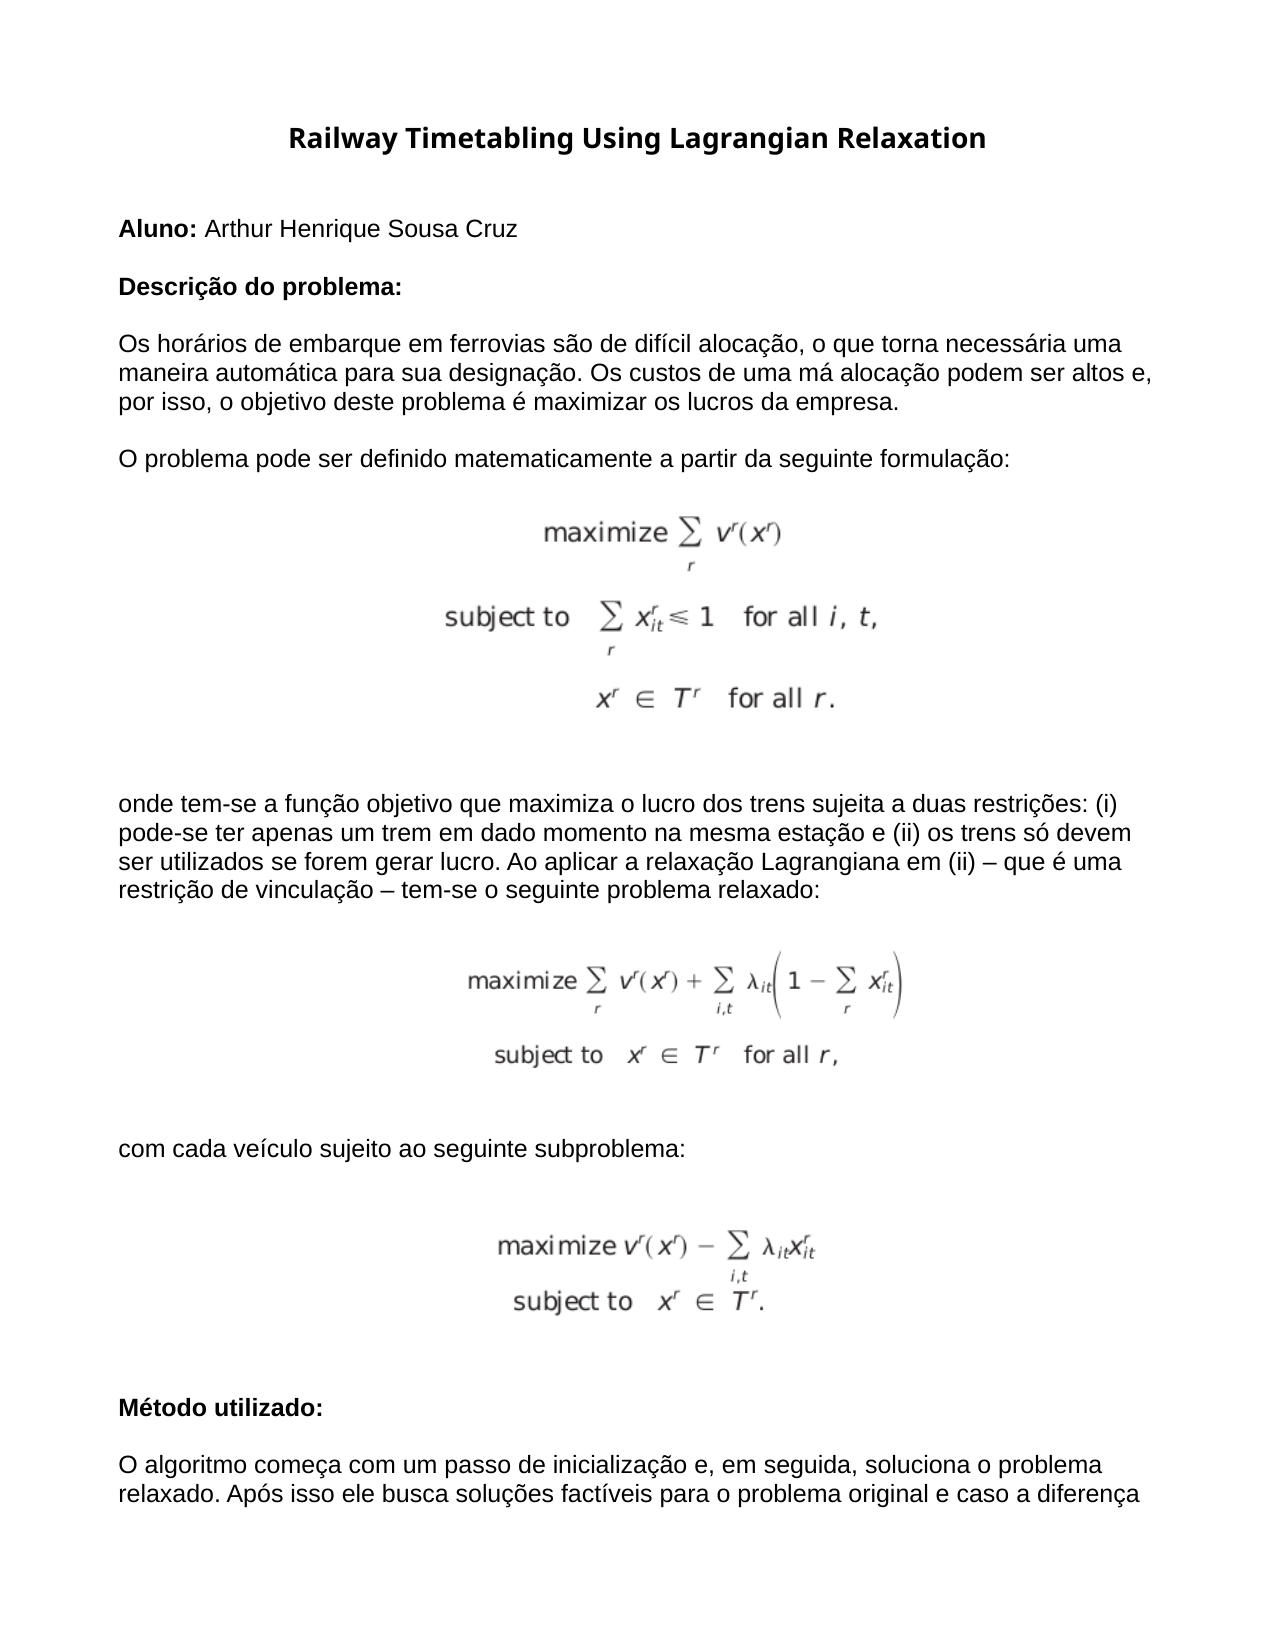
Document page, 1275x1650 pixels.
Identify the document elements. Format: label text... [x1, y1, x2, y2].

picture [423, 1206, 880, 1317]
text Railway Timetabling Using Lagrangian Relaxation [118, 118, 1157, 156]
text Aluno: Arthur Henrique Sousa Cruz [118, 214, 1157, 243]
text Os horários de embarque em ferrovias são de difícil alocação, o que torna necessária uma maneira automática para sua designação. Os custos de uma má alocação podem ser altos e, por isso, o objetivo deste problema é maximizar os lucros da empresa. [118, 329, 1157, 415]
text O algoritmo começa com um passo de inicialização e, em seguida, soluciona o problema relaxado. Após isso ele busca soluções factíveis para o problema original e caso a diferença [118, 1450, 1157, 1508]
text Método utilizado: [118, 1393, 1157, 1421]
text Descrição do problema: [118, 271, 1157, 300]
text onde tem-se a função objetivo que maximiza o lucro dos trens sujeita a duas restrições: (i) pode-se ter apenas um trem em dado momento na mesma estação e (ii) os trens só devem ser utilizados se forem gerar lucro. Ao aplicar a relaxação Lagrangiana em (ii) – que é uma restrição de vinculação – tem-se o seguinte problema relaxado: [118, 789, 1157, 904]
text O problema pode ser definido matematicamente a partir da seguinte formulação: [118, 444, 1157, 473]
picture [397, 501, 918, 726]
picture [436, 932, 912, 1073]
text com cada veículo sujeito ao seguinte subproblema: [118, 1134, 1157, 1163]
